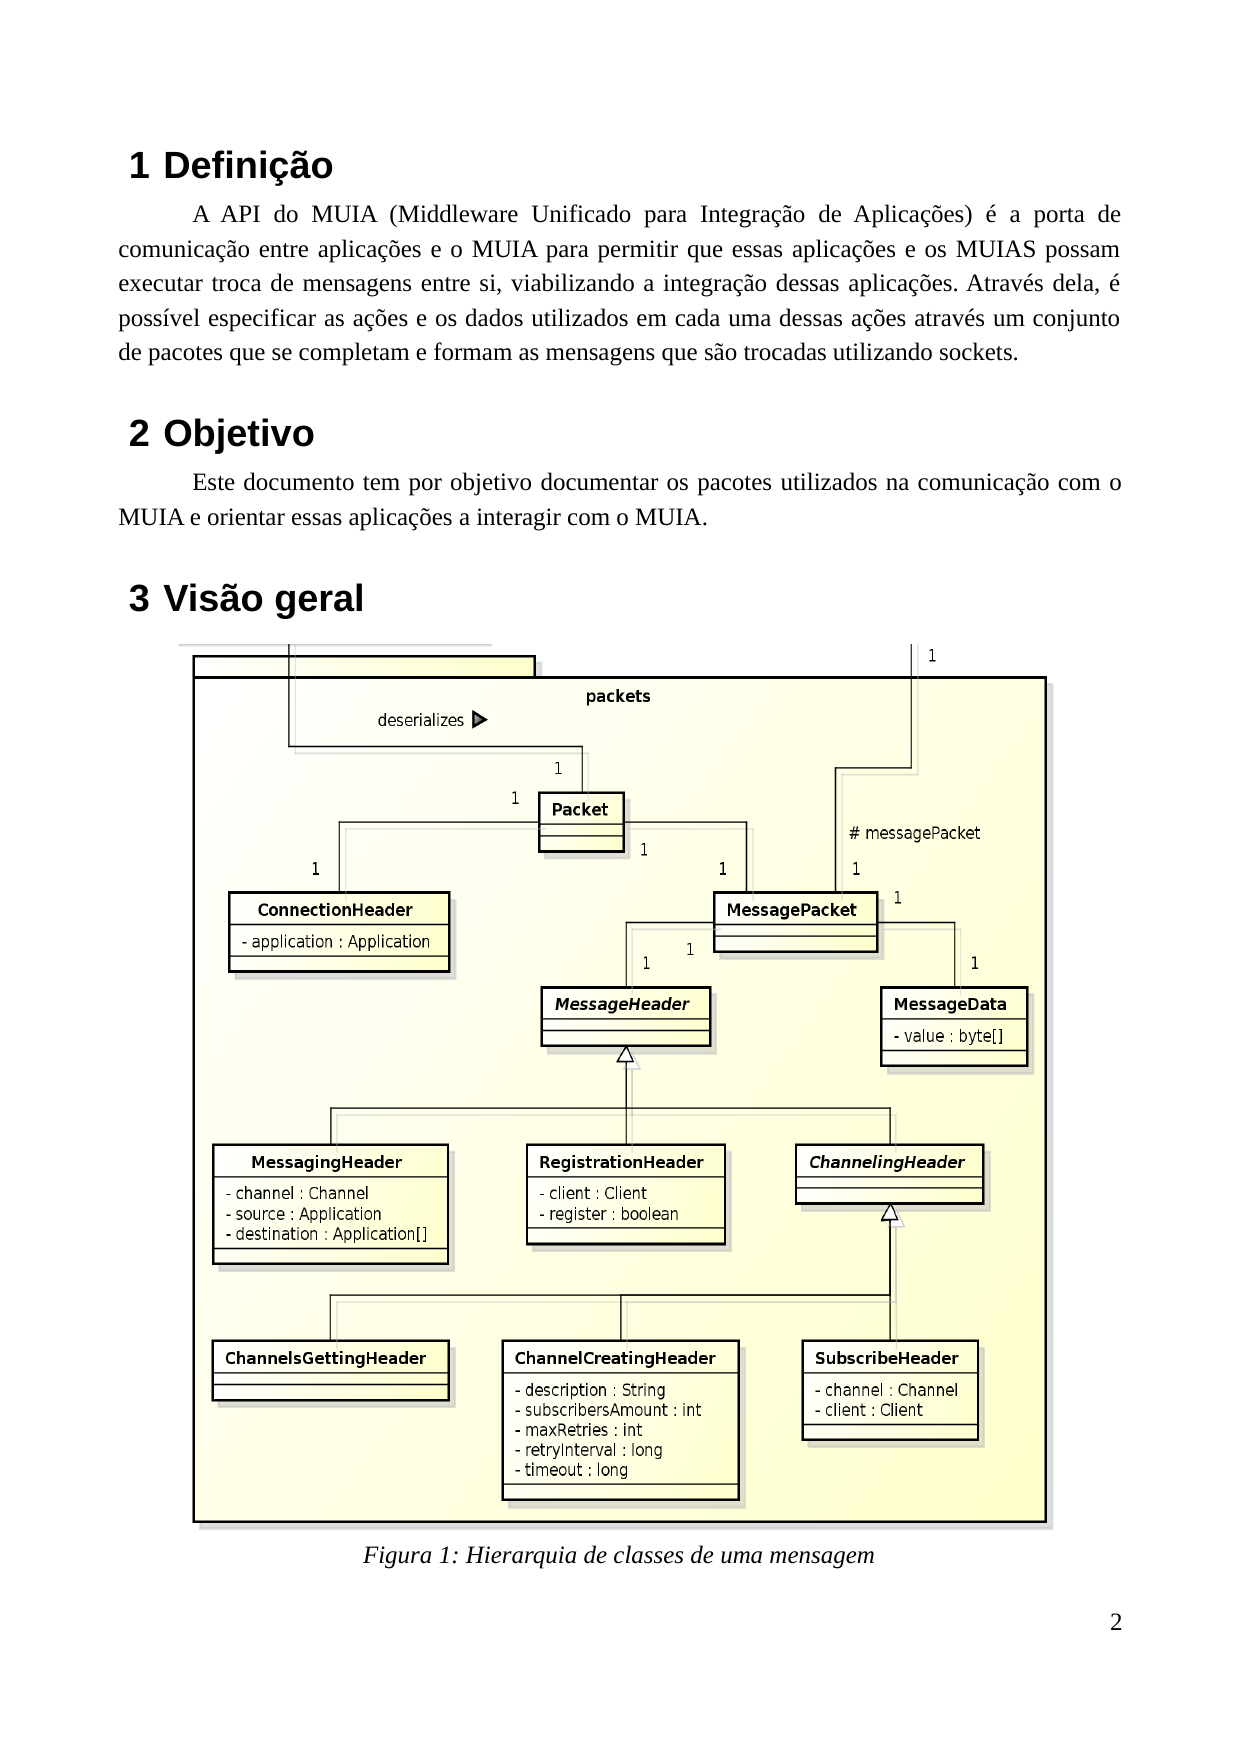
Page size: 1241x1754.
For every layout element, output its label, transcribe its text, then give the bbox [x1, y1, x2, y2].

subtitle Definição [118, 143, 1122, 187]
subtitle Objetivo [118, 411, 1122, 455]
subtitle Visão geral [118, 576, 1122, 619]
picture [178, 644, 1062, 1540]
text Este documento tem por objetivo documentar os pacotes utilizados na comunicação com o MUIA e orientar essas aplicações a interagir com o MUIA. [118, 467, 1122, 531]
text Figura 1: Hierarquia de classes de uma mensagem [124, 644, 1116, 1569]
text A API do MUIA (Middleware Unificado para Integração de Aplicações) é a porta de comunicação entre aplicações e o MUIA para permitir que essas aplicações e os MUIAS possam executar troca de mensagens entre si, viabilizando a integração dessas aplicações. Através dela, é possível especificar as ações e os dados utilizados em cada uma dessas ações através um conjunto de pacotes que se completam e formam as mensagens que são trocadas utilizando sockets. [118, 199, 1122, 366]
